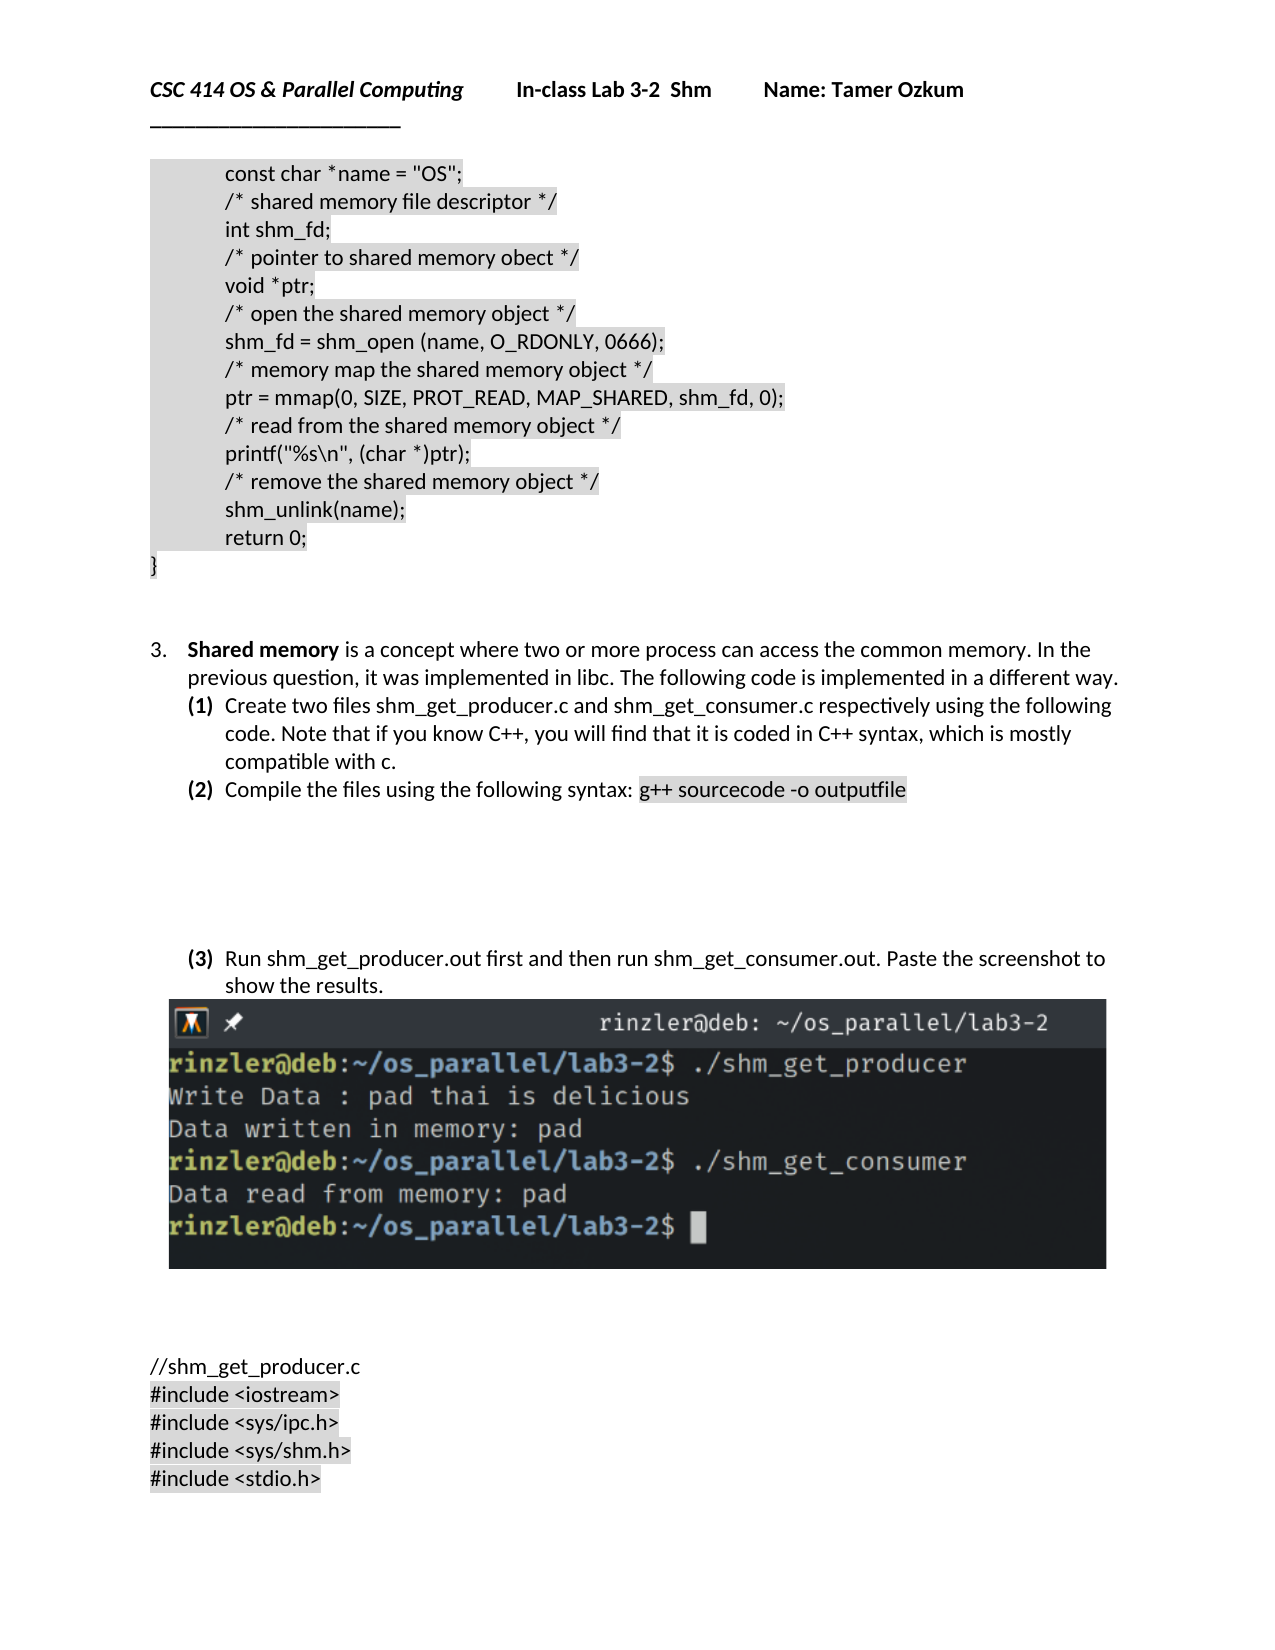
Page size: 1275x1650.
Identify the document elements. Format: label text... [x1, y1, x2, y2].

text shm_fd = shm_open (name, O_RDONLY, 0666); [150, 327, 1125, 355]
text const char *name = "OS"; [150, 159, 1125, 187]
text //shm_get_producer.c [150, 1352, 1125, 1381]
text #include <iostream> [150, 1381, 1125, 1408]
text int shm_fd; [150, 215, 1125, 243]
text /* remove the shared memory object */ [150, 467, 1125, 495]
text printf("%s\n", (char *)ptr); [150, 439, 1125, 467]
text /* memory map the shared memory object */ [150, 355, 1125, 383]
picture [168, 999, 1107, 1269]
list Create two files shm_get_producer.c and shm_get_consumer.c respectively using the following code. Note that if you know C++, you will find that it is coded in C++ syntax, which is mostly compatible with c. [187, 691, 1125, 776]
text #include <stdio.h> [150, 1464, 1125, 1493]
text void *ptr; [150, 271, 1125, 299]
list Compile the files using the following syntax: g++ sourcecode -o outputfile [187, 776, 1125, 803]
text /* shared memory file descriptor */ [150, 187, 1125, 215]
text return 0; [150, 523, 1125, 551]
text shm_unlink(name); [150, 495, 1125, 523]
text #include <sys/ipc.h> [150, 1408, 1125, 1437]
text /* open the shared memory object */ [150, 299, 1125, 327]
text } [150, 551, 1125, 579]
list Shared memory is a concept where two or more process can access the common memory. In the previous question, it was implemented in libc. The following code is implemented in a different way. [150, 635, 1125, 691]
text /* read from the shared memory object */ [150, 411, 1125, 439]
list Run shm_get_producer.out first and then run shm_get_consumer.out. Paste the screenshot to show the results. [187, 944, 1125, 1000]
text /* pointer to shared memory obect */ [150, 243, 1125, 271]
text ptr = mmap(0, SIZE, PROT_READ, MAP_SHARED, shm_fd, 0); [150, 383, 1125, 411]
text #include <sys/shm.h> [150, 1437, 1125, 1464]
